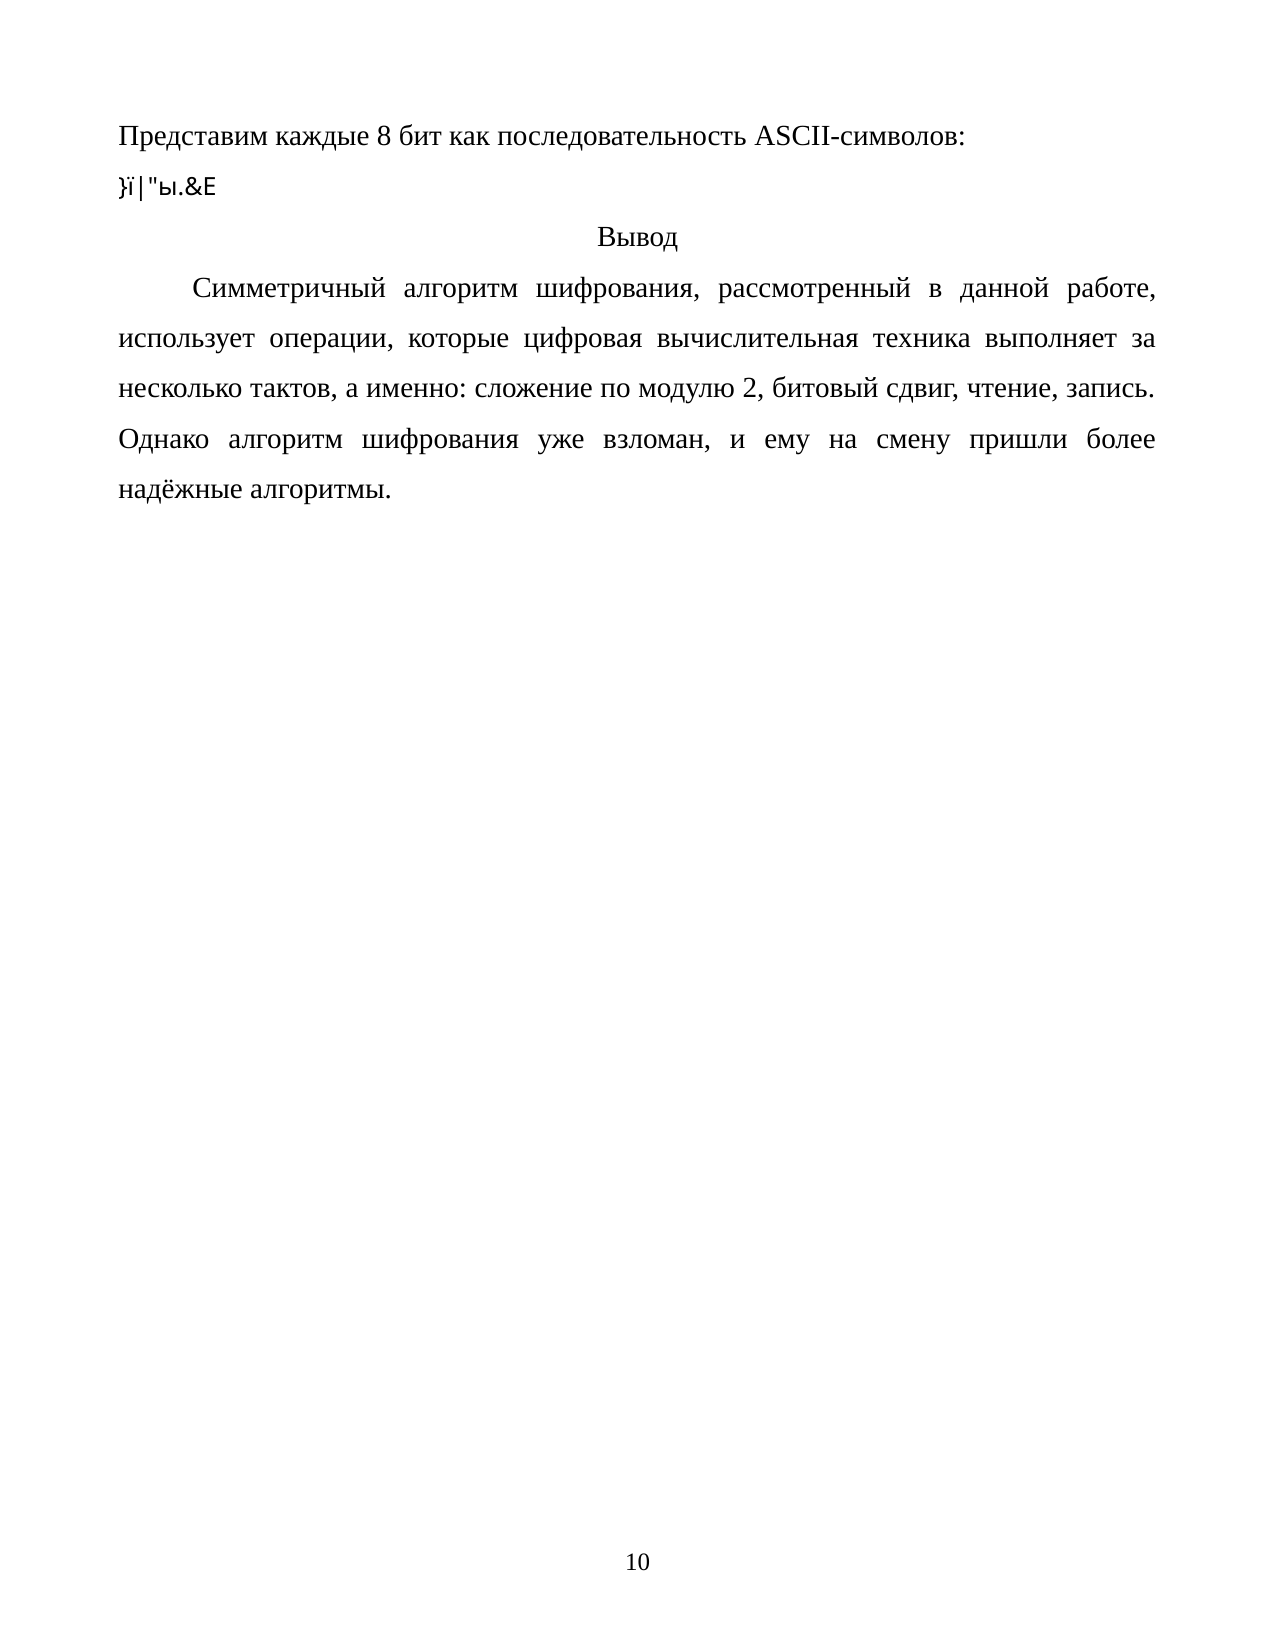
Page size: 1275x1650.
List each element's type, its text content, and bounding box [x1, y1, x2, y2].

text }ї|"ы.&E [118, 168, 1157, 202]
text Вывод [118, 219, 1157, 253]
text Представим каждые 8 бит как последовательность ASCII-символов: [118, 118, 1157, 152]
text Симметричный алгоритм шифрования, рассмотренный в данной работе, использует операции, которые цифровая вычислительная техника выполняет за несколько тактов, а именно: сложение по модулю 2, битовый сдвиг, чтение, запись. Однако алгоритм шифрования уже взломан, и ему на смену пришли более надёжные алгоритмы. [118, 270, 1157, 504]
